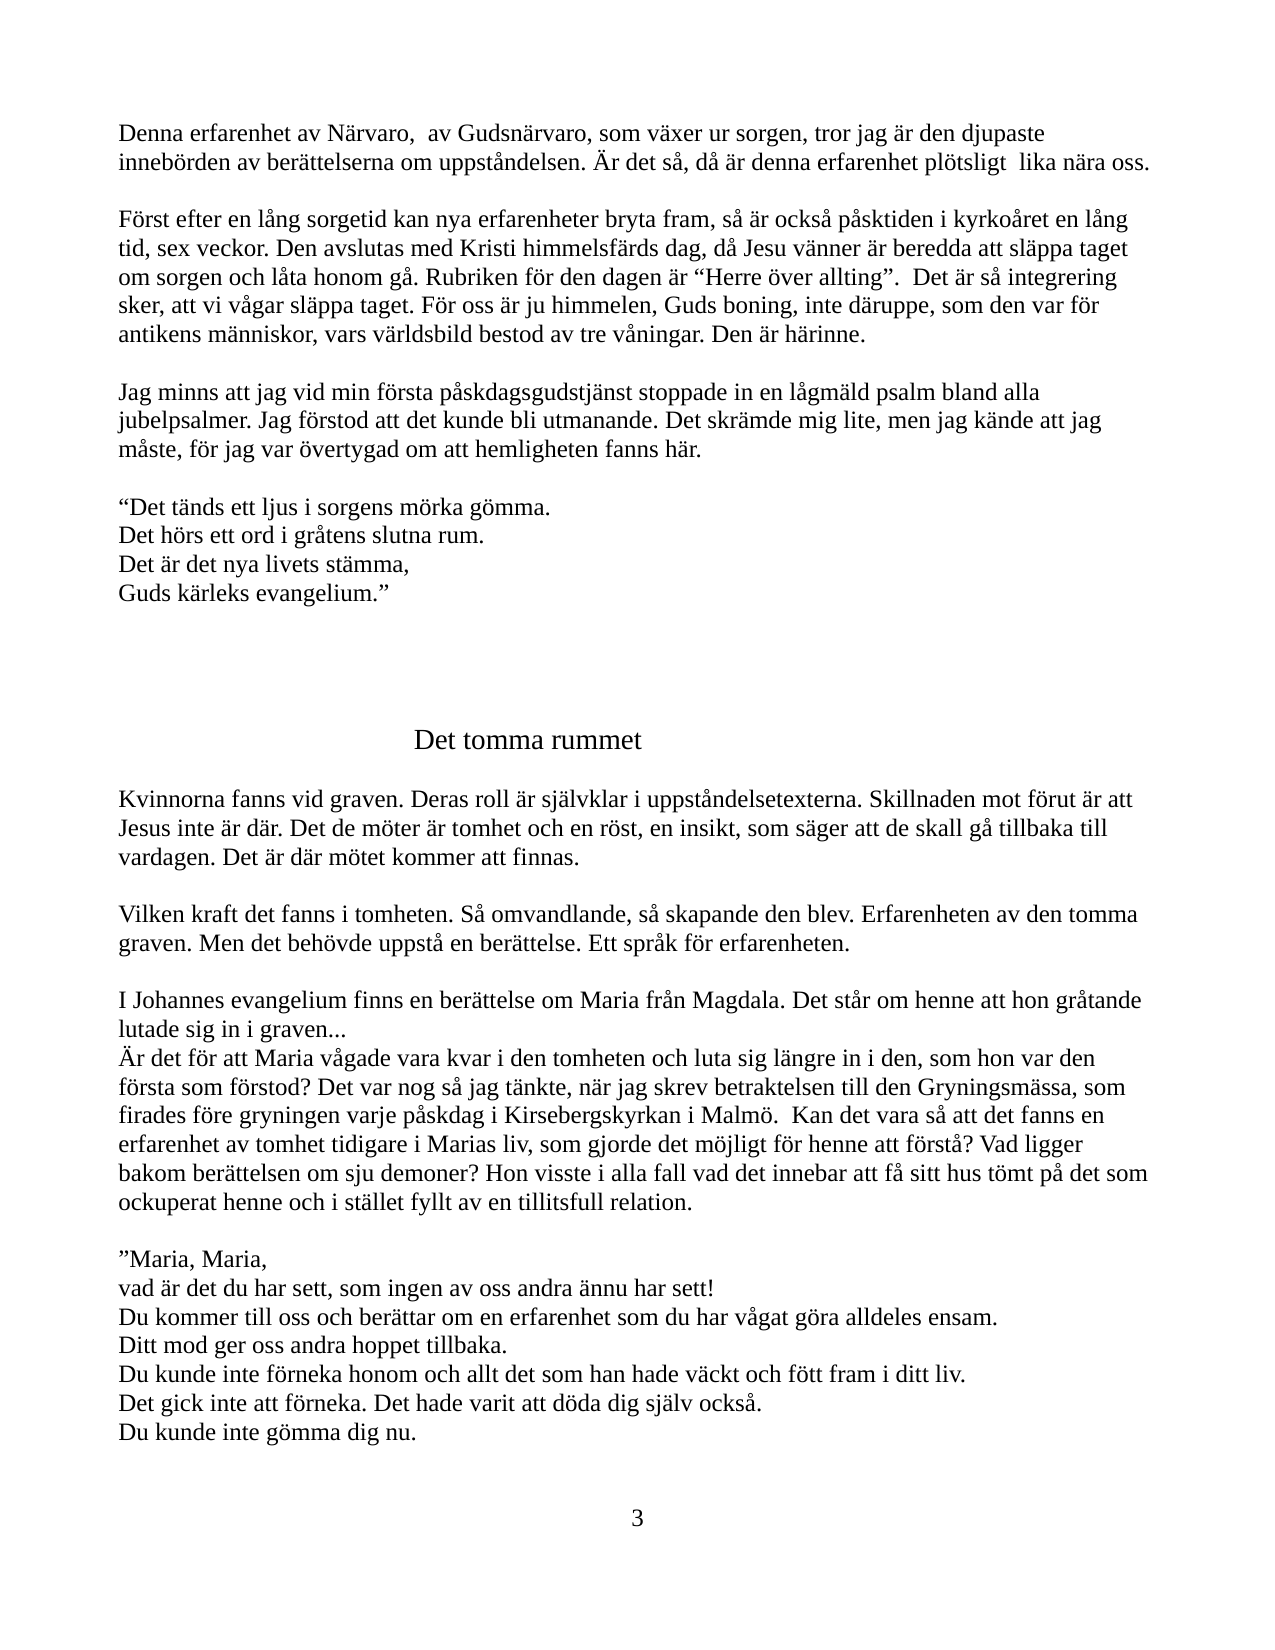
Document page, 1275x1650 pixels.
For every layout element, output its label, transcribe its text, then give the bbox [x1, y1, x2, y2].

text “Det tänds ett ljus i sorgens mörka gömma. [118, 492, 1157, 521]
text Det tomma rummet [118, 722, 1157, 755]
text Du kunde inte förneka honom och allt det som han hade väckt och fött fram i ditt liv. [118, 1359, 1157, 1388]
text Är det för att Maria vågade vara kvar i den tomheten och luta sig längre in i den, som hon var den första som förstod? Det var nog så jag tänkte, när jag skrev betraktelsen till den Gryningsmässa, som firades före gryningen varje påskdag i Kirsebergskyrkan i Malmö. Kan det vara så att det fanns en erfarenhet av tomhet tidigare i Marias liv, som gjorde det möjligt för henne att förstå? Vad ligger bakom berättelsen om sju demoner? Hon visste i alla fall vad det innebar att få sitt hus tömt på det som ockuperat henne och i stället fyllt av en tillitsfull relation. [118, 1043, 1157, 1215]
text Du kunde inte gömma dig nu. [118, 1417, 1157, 1445]
text Först efter en lång sorgetid kan nya erfarenheter bryta fram, så är också påsktiden i kyrkoåret en lång tid, sex veckor. Den avslutas med Kristi himmelsfärds dag, då Jesu vänner är beredda att släppa taget om sorgen och låta honom gå. Rubriken för den dagen är “Herre över allting”. Det är så integrering sker, att vi vågar släppa taget. För oss är ju himmelen, Guds boning, inte däruppe, som den var för antikens människor, vars världsbild bestod av tre våningar. Den är härinne. [118, 204, 1157, 348]
text Denna erfarenhet av Närvaro, av Gudsnärvaro, som växer ur sorgen, tror jag är den djupaste innebörden av berättelserna om uppståndelsen. Är det så, då är denna erfarenhet plötsligt lika nära oss. [118, 118, 1157, 176]
text Kvinnorna fanns vid graven. Deras roll är självklar i uppståndelsetexterna. Skillnaden mot förut är att Jesus inte är där. Det de möter är tomhet och en röst, en insikt, som säger att de skall gå tillbaka till vardagen. Det är där mötet kommer att finnas. [118, 784, 1157, 870]
text Det hörs ett ord i gråtens slutna rum. [118, 521, 1157, 549]
text Guds kärleks evangelium.” [118, 578, 1157, 607]
text Ditt mod ger oss andra hoppet tillbaka. [118, 1330, 1157, 1359]
text Det är det nya livets stämma, [118, 549, 1157, 578]
text Det gick inte att förneka. Det hade varit att döda dig själv också. [118, 1388, 1157, 1417]
text Vilken kraft det fanns i tomheten. Så omvandlande, så skapande den blev. Erfarenheten av den tomma graven. Men det behövde uppstå en berättelse. Ett språk för erfarenheten. [118, 899, 1157, 957]
text I Johannes evangelium finns en berättelse om Maria från Magdala. Det står om henne att hon gråtande lutade sig in i graven... [118, 985, 1157, 1043]
text Jag minns att jag vid min första påskdagsgudstjänst stoppade in en lågmäld psalm bland alla jubelpsalmer. Jag förstod att det kunde bli utmanande. Det skrämde mig lite, men jag kände att jag måste, för jag var övertygad om att hemligheten fanns här. [118, 377, 1157, 463]
text Du kommer till oss och berättar om en erfarenhet som du har vågat göra alldeles ensam. [118, 1302, 1157, 1330]
text vad är det du har sett, som ingen av oss andra ännu har sett! [118, 1273, 1157, 1302]
text ”Maria, Maria, [118, 1244, 1157, 1273]
